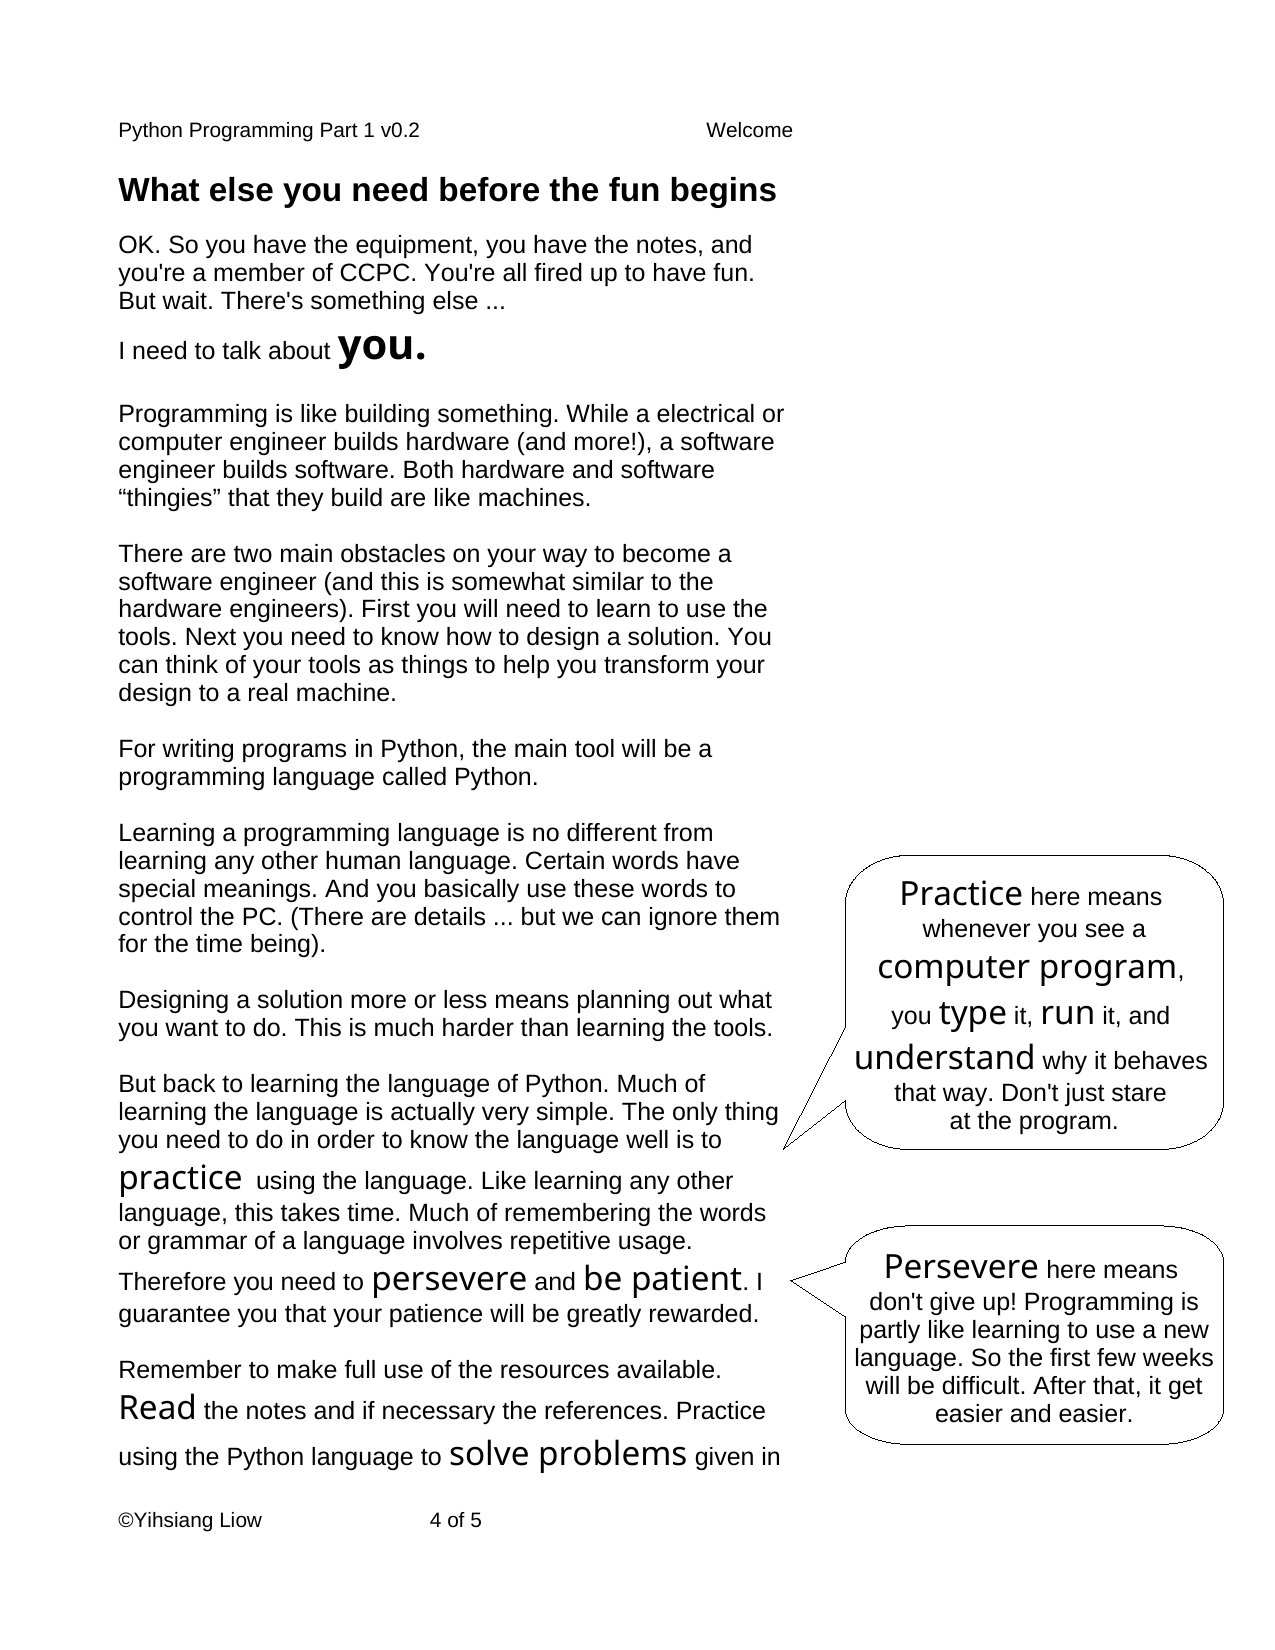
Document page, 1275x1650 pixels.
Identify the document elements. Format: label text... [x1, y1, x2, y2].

text Remember to make full use of the resources available. Read the notes and if necessary the references. Practice using the Python language to solve problems given in [118, 1356, 793, 1475]
text OK. So you have the equipment, you have the notes, and you're a member of CCPC. You're all fired up to have fun. But wait. There's something else ... [118, 231, 793, 315]
text Designing a solution more or less means planning out what you want to do. This is much harder than learning the tools. [118, 986, 793, 1042]
text Learning a programming language is no different from learning any other human language. Certain words have special meanings. And you basically use these words to control the PC. (There are details ... but we can ignore them for the time being). [118, 818, 793, 958]
text Programming is like building something. While a electrical or computer engineer builds hardware (and more!), a software engineer builds software. Both hardware and software “thingies” that they build are like machines. [118, 400, 793, 511]
text I need to talk about you. [118, 315, 793, 372]
text What else you need before the fun begins [118, 171, 793, 208]
text For writing programs in Python, the main tool will be a programming language called Python. [118, 735, 793, 791]
text There are two main obstacles on your way to become a software engineer (and this is somewhat similar to the hardware engineers). First you will need to learn to use the tools. Next you need to know how to design a solution. You can think of your tools as things to help you transform your design to a real machine. [118, 539, 793, 707]
text But back to learning the language of Python. Much of learning the language is actually very simple. The only thing you need to do in order to know the language well is to practice using the language. Like learning any other language, this takes time. Much of remembering the words or grammar of a language involves repetitive usage. Therefore you need to persevere and be patient. I guarantee you that your patience will be greatly rewarded. [118, 1070, 793, 1328]
